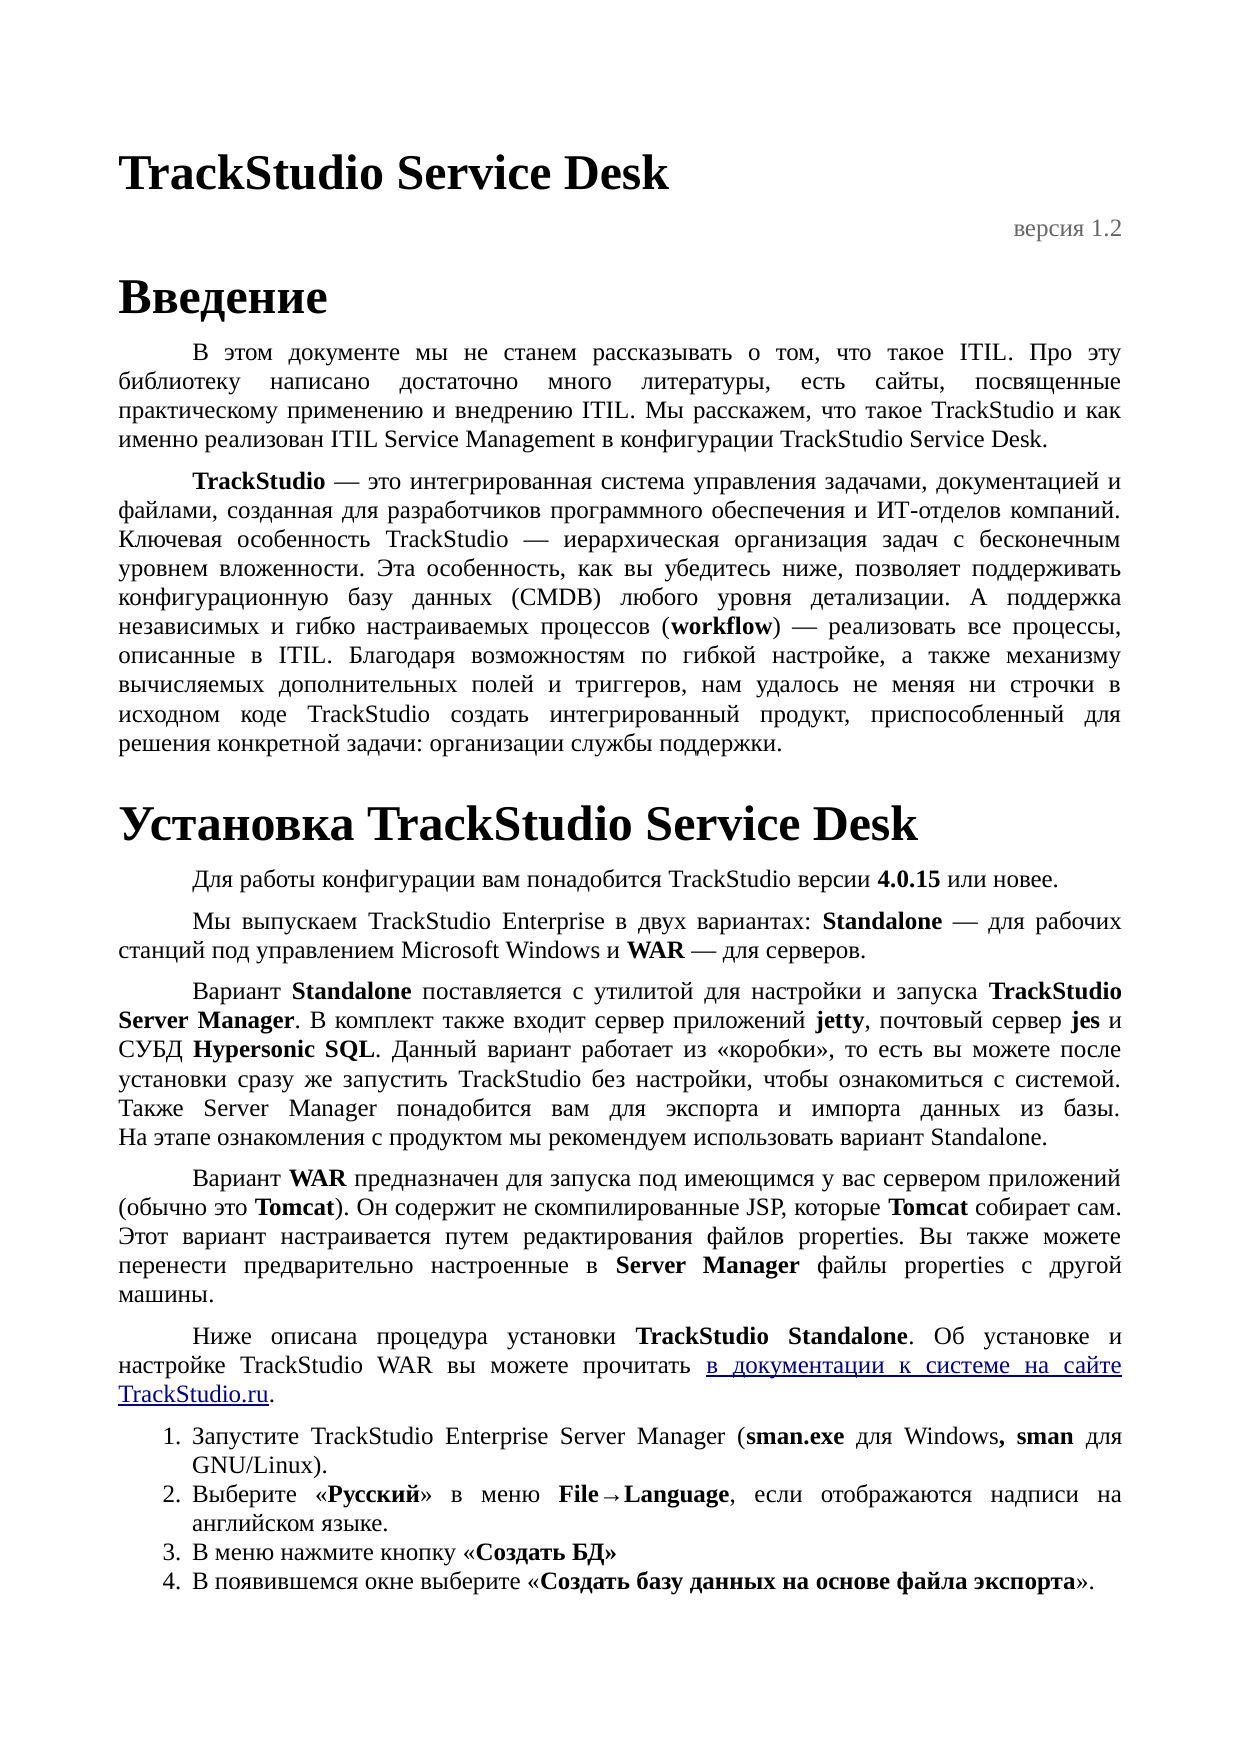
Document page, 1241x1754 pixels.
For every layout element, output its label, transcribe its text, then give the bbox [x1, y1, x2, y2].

subtitle Установка TrackStudio Service Desk [118, 794, 1122, 852]
text В этом документе мы не станем рассказывать о том, что такое ITIL. Про эту библиотеку написано достаточно много литературы, есть сайты, посвященные практическому применению и внедрению ITIL. Мы расскажем, что такое TrackStudio и как именно реализован ITIL Service Management в конфигурации TrackStudio Service Desk. [118, 337, 1122, 453]
text TrackStudio — это интегрированная система управления задачами, документацией и файлами, созданная для разработчиков программного обеспечения и ИТ-отделов компаний. Ключевая особенность TrackStudio — иерархическая организация задач с бесконечным уровнем вложенности. Эта особенность, как вы убедитесь ниже, позволяет поддерживать конфигурационную базу данных (CMDB) любого уровня детализации. А поддержка независимых и гибко настраиваемых процессов (workflow) — реализовать все процессы, описанные в ITIL. Благодаря возможностям по гибкой настройке, а также механизму вычисляемых дополнительных полей и триггеров, нам удалось не меняя ни строчки в исходном коде TrackStudio создать интегрированный продукт, приспособленный для решения конкретной задачи: организации службы поддержки. [118, 466, 1122, 757]
subtitle Введение [118, 267, 1122, 325]
list В меню нажмите кнопку «Создать БД» [162, 1537, 1122, 1566]
text Вариант Standalone поставляется с утилитой для настройки и запуска TrackStudio Server Manager. В комплект также входит сервер приложений jetty, почтовый сервер jes и СУБД Hypersonic SQL. Данный вариант работает из «коробки», то есть вы можете после установки сразу же запустить TrackStudio без настройки, чтобы ознакомиться с системой. Также Server Manager понадобится вам для экспорта и импорта данных из базы. На этапе ознакомления с продуктом мы рекомендуем использовать вариант Standalone. [118, 976, 1122, 1151]
list В появившемся окне выберите «Создать базу данных на основе файла экспорта». [162, 1566, 1122, 1595]
list Запустите TrackStudio Enterprise Server Manager (sman.exe для Windows, sman для GNU/Linux). [162, 1421, 1122, 1479]
subtitle TrackStudio Service Desk [118, 143, 1122, 201]
text Мы выпускаем TrackStudio Enterprise в двух вариантах: Standalone — для рабочих станций под управлением Microsoft Windows и WAR — для серверов. [118, 906, 1122, 964]
text Для работы конфигурации вам понадобится TrackStudio версии 4.0.15 или новее. [118, 864, 1122, 893]
list Выберите «Русский» в меню File→Language, если отображаются надписи на английском языке. [162, 1479, 1122, 1537]
text Ниже описана процедура установки TrackStudio Standalone. Об установке и настройке TrackStudio WAR вы можете прочитать в документации к системе на сайте TrackStudio.ru. [118, 1321, 1122, 1408]
text Вариант WAR предназначен для запуска под имеющимся у вас сервером приложений (обычно это Tomcat). Он содержит не скомпилированные JSP, которые Tomcat собирает сам. Этот вариант настраивается путем редактирования файлов properties. Вы также можете перенести предварительно настроенные в Server Manager файлы properties с другой машины. [118, 1163, 1122, 1308]
text версия 1.2 [118, 213, 1122, 242]
